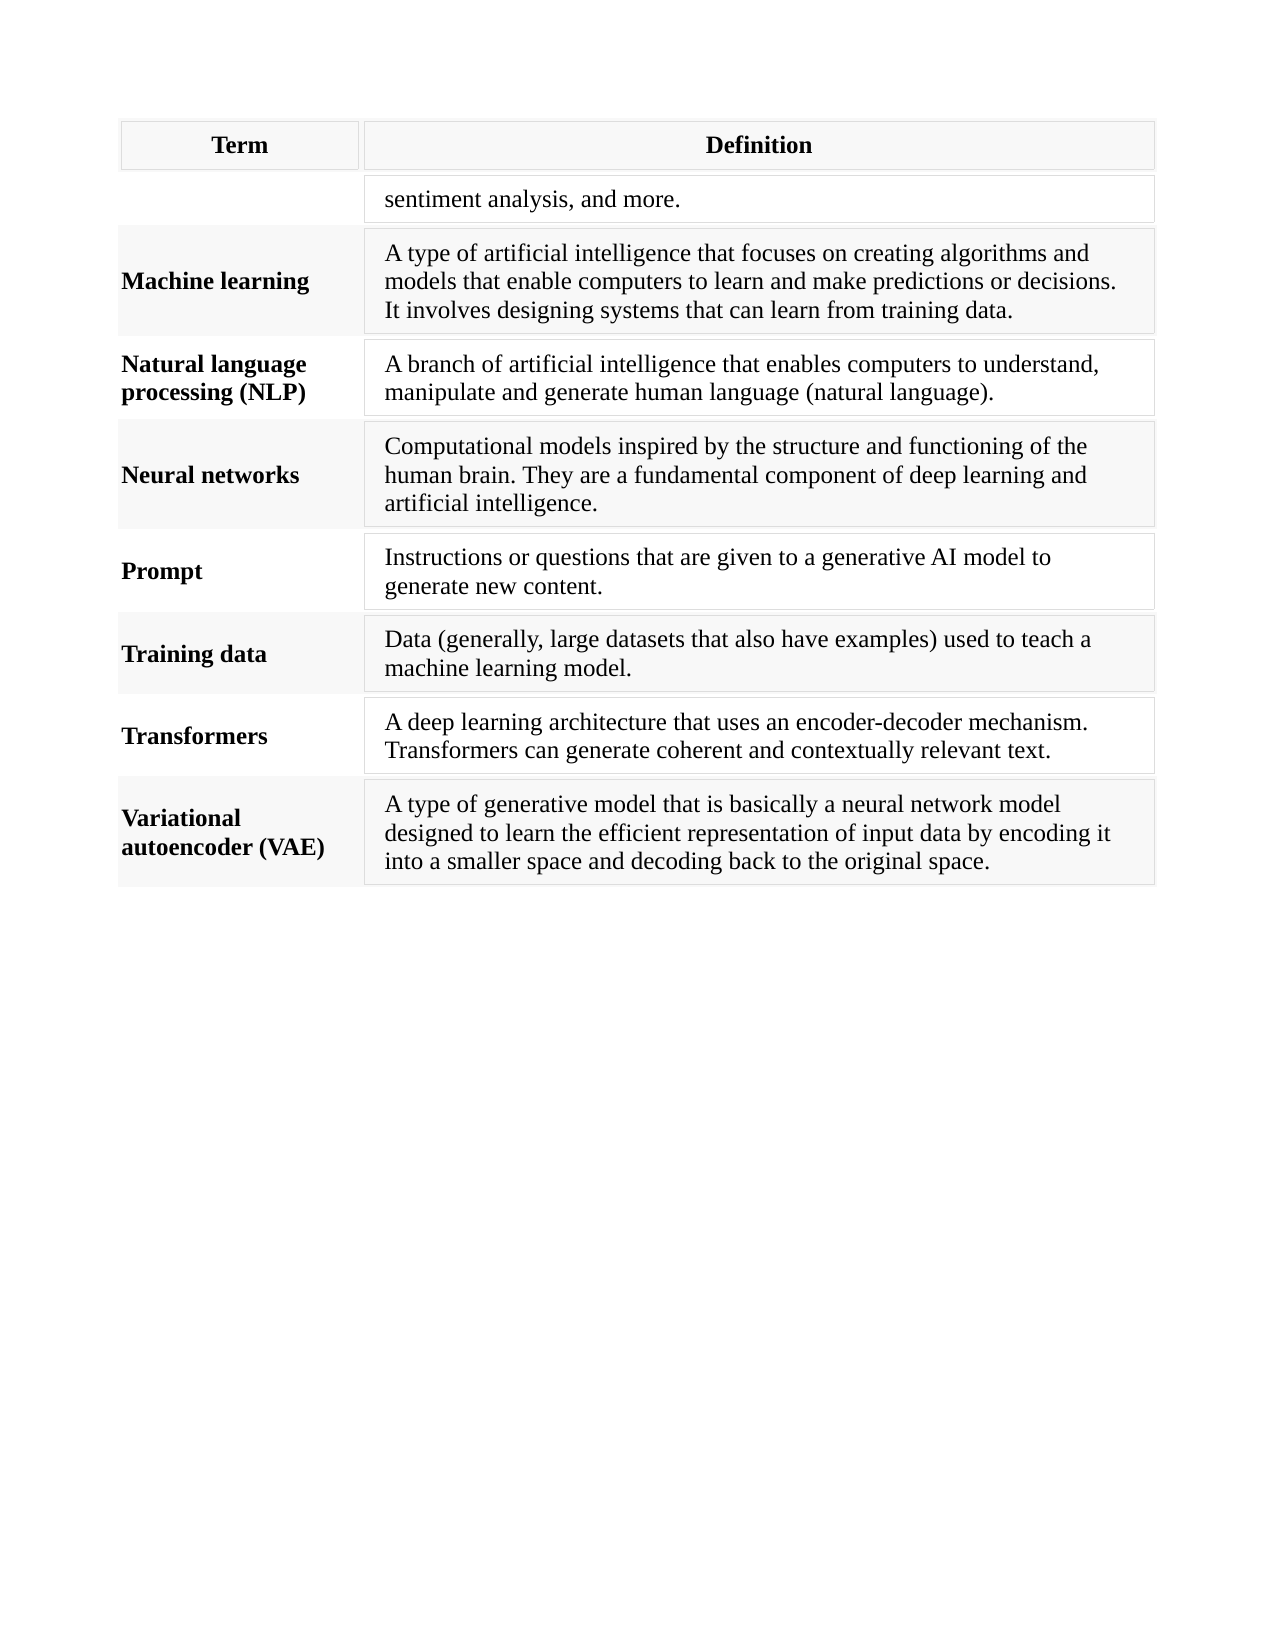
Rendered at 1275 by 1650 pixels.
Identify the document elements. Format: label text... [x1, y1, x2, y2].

table_cell Computational models inspired by the structure and functioning of the human brain. They are a fundamental component of deep learning and artificial intelligence. [361, 419, 1157, 529]
table_cell Instructions or questions that are given to a generative AI model to generate new content. [361, 530, 1157, 612]
table_cell Natural language processing (NLP) [118, 336, 361, 418]
table_cell Training data [118, 612, 361, 694]
table_cell [118, 172, 361, 225]
table_cell Machine learning [118, 225, 361, 336]
table_cell A type of generative model that is basically a neural network model designed to learn the efficient representation of input data by encoding it into a smaller space and decoding back to the original space. [361, 776, 1157, 887]
table_cell A type of artificial intelligence that focuses on creating algorithms and models that enable computers to learn and make predictions or decisions. It involves designing systems that can learn from training data. [361, 225, 1157, 336]
table_cell Transformers [118, 694, 361, 776]
table_cell A deep learning architecture that uses an encoder-decoder mechanism. Transformers can generate coherent and contextually relevant text. [361, 694, 1157, 776]
table_cell Data (generally, large datasets that also have examples) used to teach a machine learning model. [361, 612, 1157, 694]
table_cell Prompt [118, 530, 361, 612]
table_cell sentiment analysis, and more. [361, 172, 1157, 225]
table_header Definition [361, 118, 1157, 172]
table_header Term [118, 118, 361, 172]
table_cell Variational autoencoder (VAE) [118, 776, 361, 887]
table_cell Neural networks [118, 419, 361, 529]
table_cell A branch of artificial intelligence that enables computers to understand, manipulate and generate human language (natural language). [361, 336, 1157, 418]
